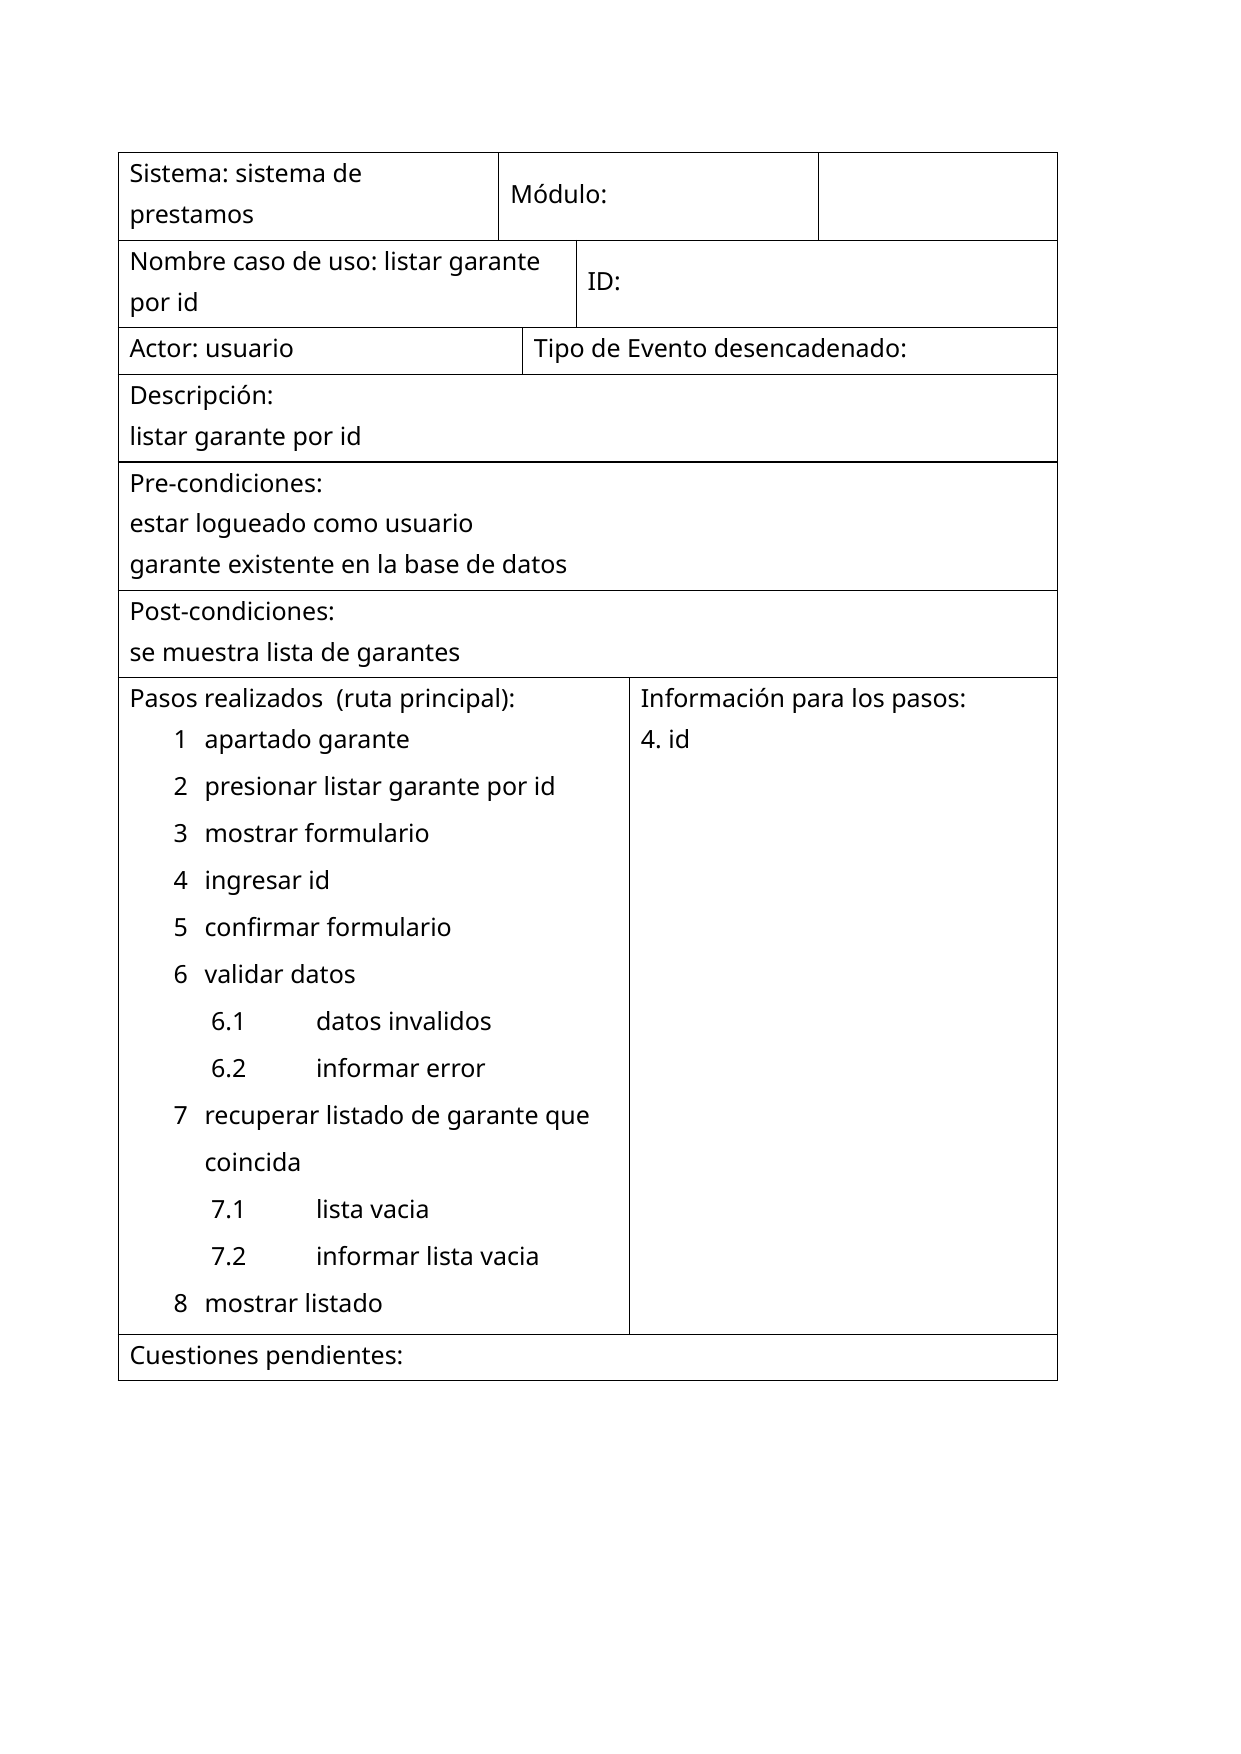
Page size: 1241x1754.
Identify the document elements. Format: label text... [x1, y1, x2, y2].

table_cell Información para los pasos: 4. id [630, 678, 1057, 1333]
table_cell Post-condiciones: se muestra lista de garantes [119, 591, 1057, 677]
table_cell Pasos realizados (ruta principal): apartado garante presionar listar garante por id mostrar formulario ingresar id confirmar formulario validar datos datos invalidos informar error recuperar listado de garante que coincida lista vacia informar lista vacia mostrar listado [119, 678, 629, 1333]
table_cell Descripción: listar garante por id [119, 375, 1057, 461]
table_header [819, 153, 1057, 240]
table_cell Pre-condiciones: estar logueado como usuario garante existente en la base de datos [119, 463, 1057, 590]
table_cell Tipo de Evento desencadenado: [523, 328, 1057, 374]
table_cell Cuestiones pendientes: [119, 1335, 1057, 1380]
table_header Módulo: [499, 153, 818, 240]
table_cell ID: [577, 241, 1057, 327]
table_cell Actor: usuario [119, 328, 522, 374]
table_cell Nombre caso de uso: listar garante por id [119, 241, 576, 327]
table_header Sistema: sistema de prestamos [119, 153, 498, 240]
